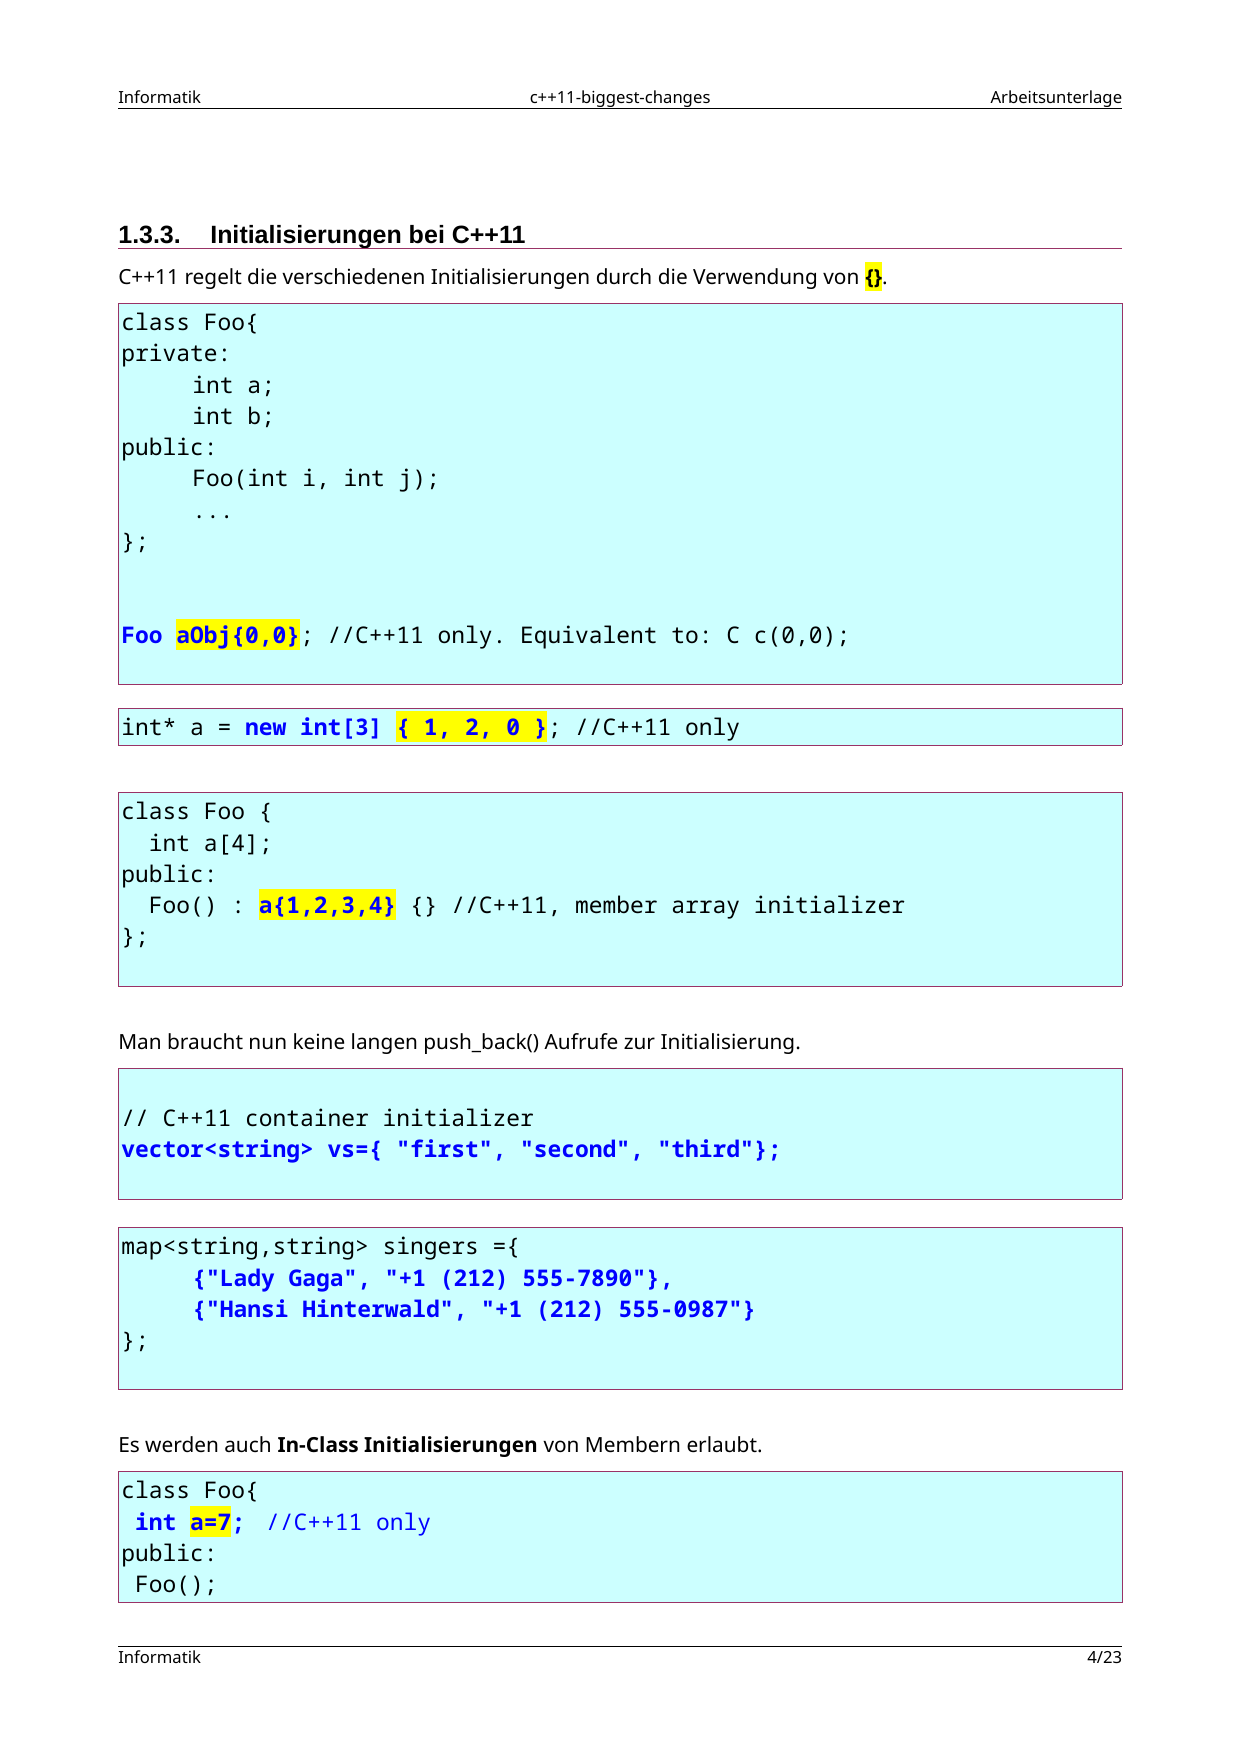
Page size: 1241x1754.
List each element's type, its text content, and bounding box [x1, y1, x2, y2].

text int* a = new int[3] { 1, 2, 0 }; //C++11 only [119, 709, 1122, 745]
text Man braucht nun keine langen push_back() Aufrufe zur Initialisierung. [118, 1027, 1122, 1055]
text int b; [119, 397, 1122, 428]
text Foo aObj{0,0}; //C++11 only. Equivalent to: C c(0,0); [119, 616, 1122, 647]
text public: [119, 1534, 1122, 1565]
text }; [119, 917, 1122, 948]
text {"Hansi Hinterwald", "+1 (212) 555-0987"} [119, 1290, 1122, 1321]
text private: [119, 334, 1122, 366]
text Foo() : a{1,2,3,4} {} //C++11, member array initializer [119, 886, 1122, 917]
text int a=7; //C++11 only [119, 1503, 1122, 1534]
text public: [119, 428, 1122, 459]
text class Foo { [119, 793, 1122, 823]
text Foo(); [119, 1565, 1122, 1602]
text {"Lady Gaga", "+1 (212) 555-7890"}, [119, 1258, 1122, 1290]
text }; [119, 522, 1122, 553]
text class Foo{ [119, 304, 1122, 334]
text }; [119, 1321, 1122, 1352]
subtitle Initialisierungen bei C++11 [118, 220, 1122, 248]
text int a[4]; [119, 823, 1122, 855]
text class Foo{ [119, 1472, 1122, 1503]
text public: [119, 855, 1122, 886]
text C++11 regelt die verschiedenen Initialisierungen durch die Verwendung von {}. [118, 262, 1122, 291]
text map<string,string> singers ={ [119, 1228, 1122, 1258]
text vector<string> vs={ "first", "second", "third"}; [119, 1130, 1122, 1161]
text // C++11 container initializer [119, 1099, 1122, 1130]
text ... [119, 491, 1122, 522]
text Es werden auch In-Class Initialisierungen von Membern erlaubt. [118, 1430, 1122, 1459]
text Foo(int i, int j); [119, 459, 1122, 491]
text int a; [119, 366, 1122, 397]
